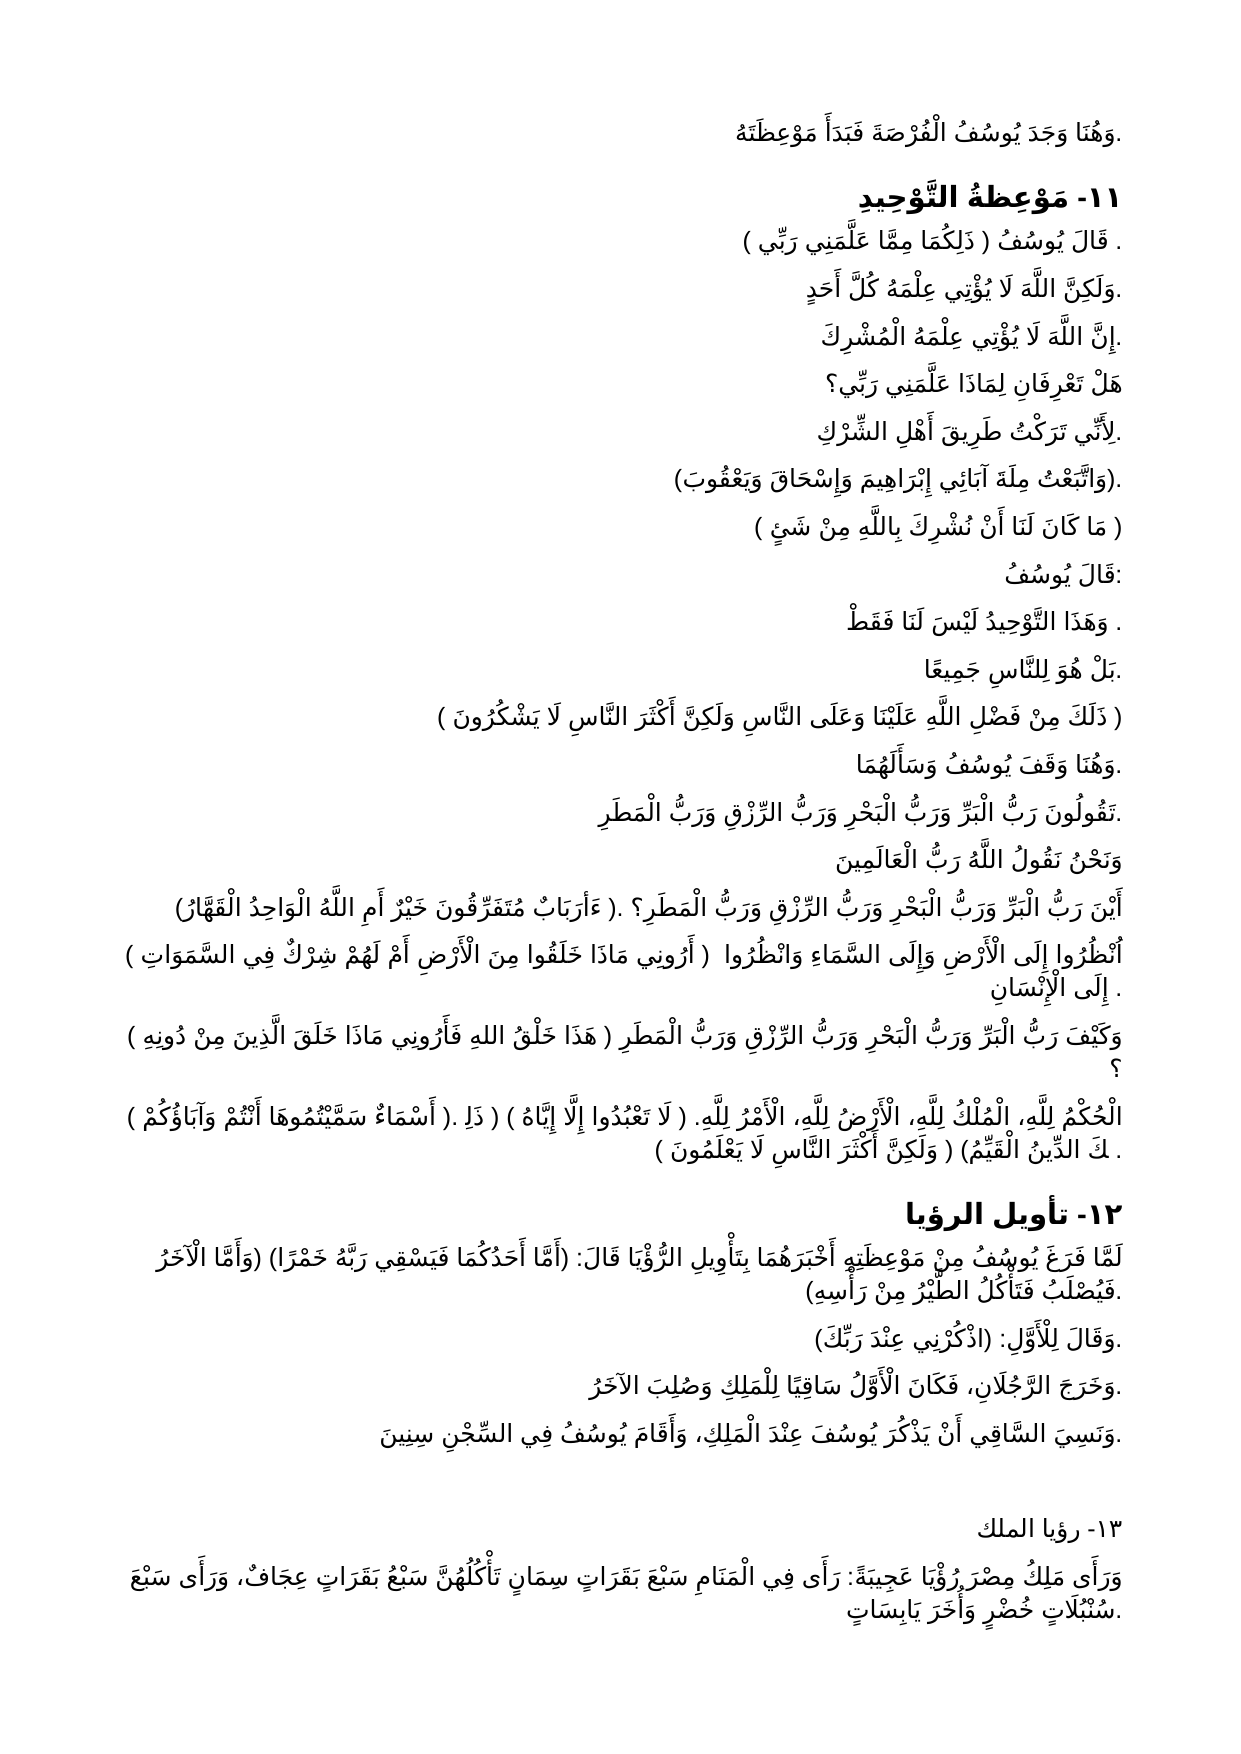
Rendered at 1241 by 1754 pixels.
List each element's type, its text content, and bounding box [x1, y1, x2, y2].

text وَخَرَجَ الرَّجُلَانِ، فَكَانَ الْأَوَّلُ سَاقِيًا لِلْمَلِكِ وَصُلِبَ الآخَرُ. [118, 1371, 1122, 1400]
subtitle ١١- مَوْعِظةُ التَّوْحِيدِ [118, 180, 1122, 214]
text وَلَكِنَّ اللَّهَ لَا يُؤْتِي عِلْمَهُ كُلَّ أَحَدٍ. [118, 274, 1122, 303]
text وَهَذَا التَّوْحِيدُ لَيْسَ لَنَا فَقَطْ . [118, 607, 1122, 636]
text قَالَ يُوسُفُ ( ذَلِكُمَا مِمَّا عَلَّمَنِي رَبِّي ) . [118, 226, 1122, 255]
text (وَاتَّبَعْتُ مِلَةَ آبَائِي إِبْرَاهِيمَ وَإِسْحَاقَ وَيَعْقُوبَ). [118, 464, 1122, 493]
text ( أَرُونِي مَاذَا خَلَقُوا مِنَ الْأَرْضِ أَمْ لَهُمْ شِرْكٌ فِي السَّمَوَاتِ ) اُنْظُرُوا إِلَى الْأَرْضِ وَإِلَى السَّمَاءِ وَانْظُرُوا إِلَى الْإِنْسَانِ . [118, 940, 1122, 1002]
text وَنَسِيَ السَّاقِي أَنْ يَذْكُرَ يُوسُفَ عِنْدَ الْمَلِكِ، وَأَقَامَ يُوسُفُ فِي السِّجْنِ سِنِينَ. [118, 1419, 1122, 1447]
text وَهُنَا وَقَفَ يُوسُفُ وَسَأَلَهُمَا. [118, 750, 1122, 779]
text تَقُولُونَ رَبُّ الْبَرِّ وَرَبُّ الْبَحْرِ وَرَبُّ الرِّزْقِ وَرَبُّ الْمَطَرِ. [118, 798, 1122, 826]
text قَالَ يُوسُفُ: [118, 559, 1122, 588]
text إِنَّ اللَّهَ لَا يُؤْتِي عِلْمَهُ الْمُشْرِكَ. [118, 322, 1122, 350]
text وَهُنَا وَجَدَ يُوسُفُ الْفُرْصَةَ فَبَدَأَ مَوْعِظَتَهُ. [118, 118, 1122, 147]
text ( هَذَا خَلْقُ اللهِ فَأَرُونِي مَاذَا خَلَقَ الَّذِينَ مِنْ دُونِهِ ) وَكَيْفَ رَبُّ الْبَرِّ وَرَبُّ الْبَحْرِ وَرَبُّ الرِّزْقِ وَرَبُّ الْمَطَرِ؟ [118, 1021, 1122, 1083]
text (ءَأرَبَابٌ مُتَفَرِّقُونَ خَيْرٌ أَمِ اللَّهُ الْوَاحِدُ الْقَهَّارُ ). أَيْنَ رَبُّ الْبَرِّ وَرَبُّ الْبَحْرِ وَرَبُّ الرِّزْقِ وَرَبُّ الْمَطَرِ؟ [118, 893, 1122, 922]
text بَلْ هُوَ لِلنَّاسِ جَمِيعًا. [118, 655, 1122, 683]
text ( ذَلَكَ مِنْ فَضْلِ اللَّهِ عَلَيْنَا وَعَلَى النَّاسِ وَلَكِنَّ أَكْثَرَ النَّاسِ لَا يَشْكُرُونَ ) [118, 702, 1122, 731]
text ( مَا كَانَ لَنَا أَنْ نُشْرِكَ بِاللَّهِ مِنْ شَئٍ ) [118, 512, 1122, 541]
text هَلْ تَعْرِفَانِ لِمَاذَا عَلَّمَنِي رَبِّي؟ [118, 369, 1122, 398]
text ١٣- رؤيا الملك [118, 1514, 1122, 1543]
text وَقَالَ لِلْأَوَّلِ: (اذْكُرْنِي عِنْدَ رَبِّكَ). [118, 1323, 1122, 1352]
text وَنَحْنُ نَقُولُ اللَّهُ رَبُّ الْعَالَمِينَ [118, 845, 1122, 874]
text ( أَسْمَاءٌ سَمَّيْتُمُوهَا أَنْتُمْ وَآبَاؤُكُمْ ). الْحُكْمُ لِلَّهِ، الْمُلْكُ لِلَّهِ، الْأَرْضُ لِلَّهِ، الْأَمْرُ لِلَّهِ. ( لَا تَعْبُدُوا إِلَّا إِيَّاهُ ) ( ذَلِكَ الدِّينُ الْقَيِّمُ) ( وَلَكِنَّ أَكْثَرَ النَّاسِ لَا يَعْلَمُونَ ) . [118, 1102, 1122, 1163]
text وَرَأَى مَلِكُ مِصْرَ رُؤْيَا عَجِيبَةً: رَأَى فِي الْمَنَامِ سَبْعَ بَقَرَاتٍ سِمَانٍ تَأْكُلُهُنَّ سَبْعُ بَقَرَاتٍ عِجَافٌ، وَرَأَى سَبْعَ سُنْبُلَاتٍ خُضْرٍ وَأُخَرَ يَابِسَاتٍ. [118, 1562, 1122, 1623]
subtitle ١٢- تأويل الرؤيا [118, 1197, 1122, 1230]
text لَمَّا فَرَغَ يُوسُفُ مِنْ مَوْعِظَتِهِ أَخْبَرَهُمَا بِتَأْوِيلِ الرُّؤْيَا قَالَ: (أَمَّا أَحَدُكُمَا فَيَسْقِي رَبَّهُ خَمْرًا) (وَأَمَّا الْآخَرُ فَيُصْلَبُ فَتَأْكُلُ الطَّيْرُ مِنْ رَأْسِهِ). [118, 1243, 1122, 1305]
text لِأَنِّي تَرَكْتُ طَرِيقَ أَهْلِ الشِّرْكِ. [118, 417, 1122, 446]
